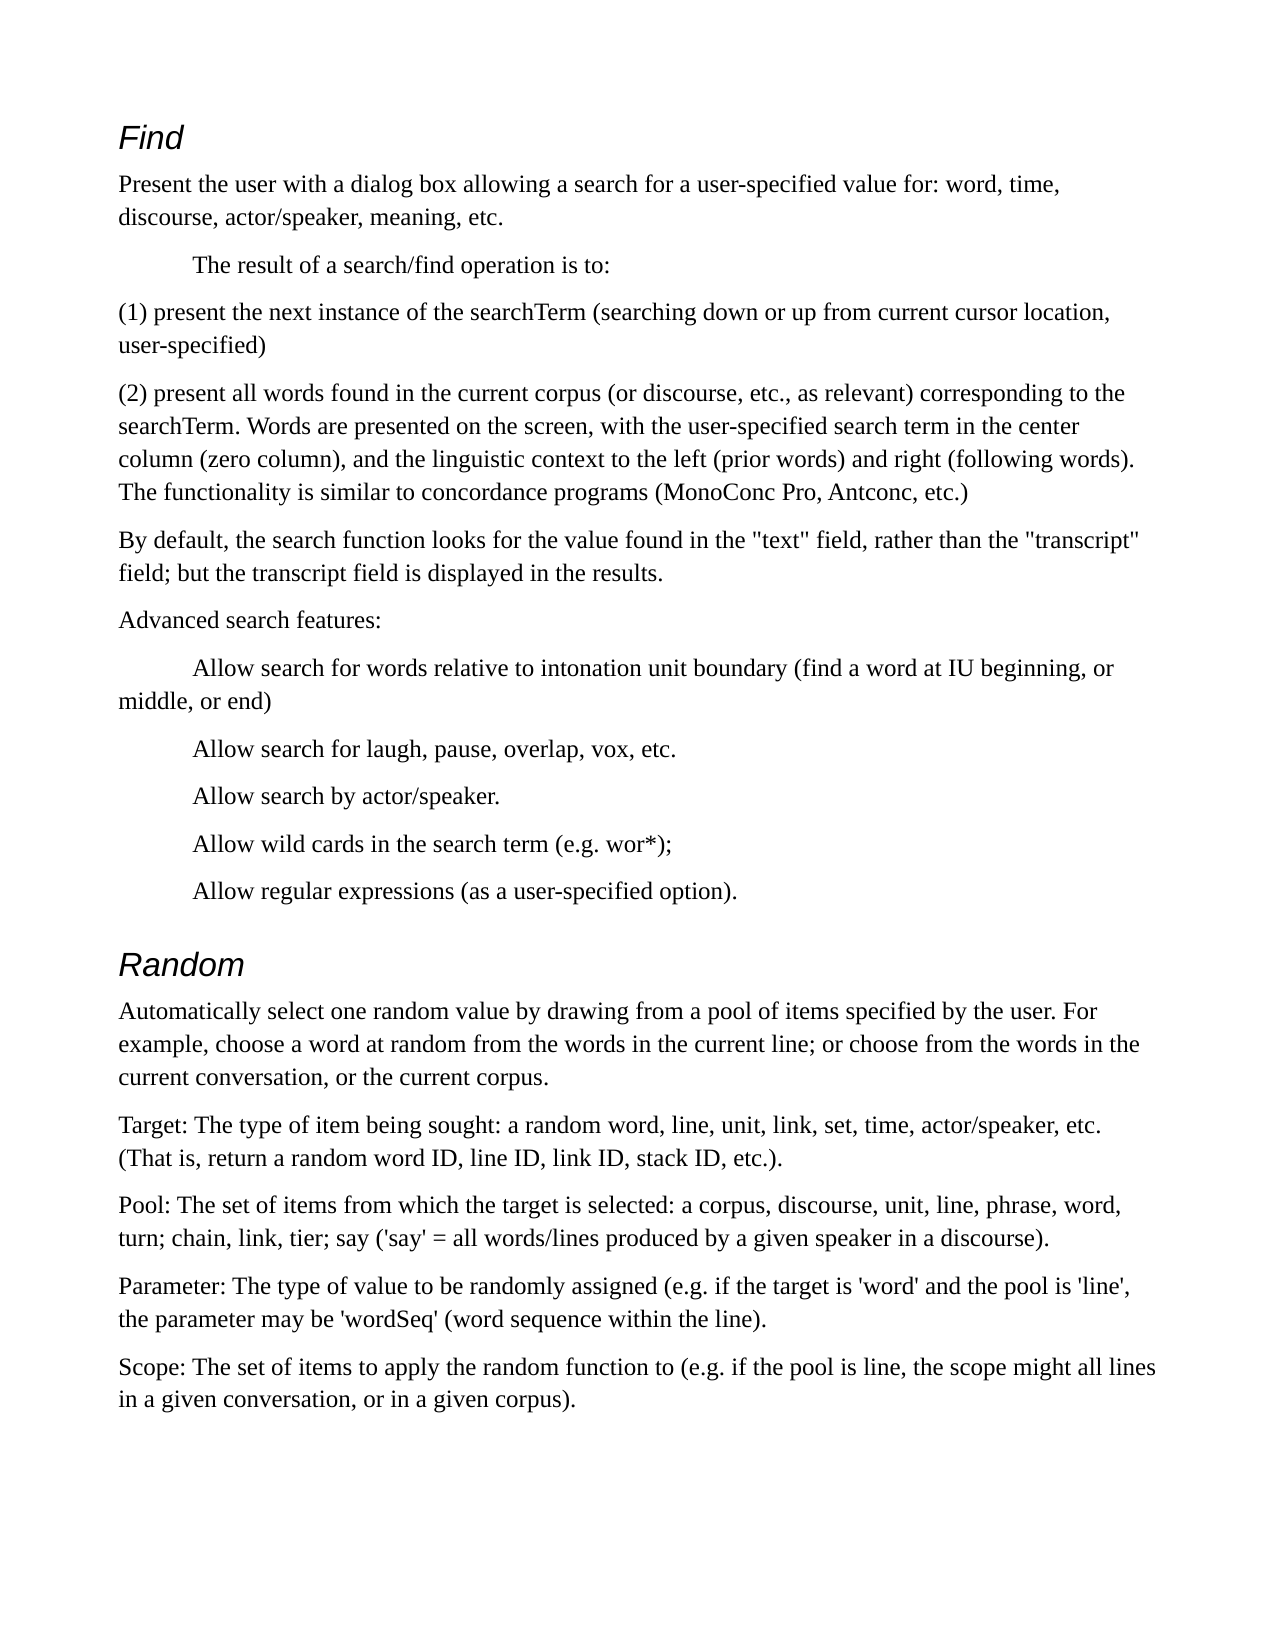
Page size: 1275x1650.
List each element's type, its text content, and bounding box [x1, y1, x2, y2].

text Allow search by actor/speaker. [118, 781, 1157, 810]
text Advanced search features: [118, 605, 1157, 634]
text (2) present all words found in the current corpus (or discourse, etc., as relevant) corresponding to the searchTerm. Words are presented on the screen, with the user-specified search term in the center column (zero column), and the linguistic context to the left (prior words) and right (following words). The functionality is similar to concordance programs (MonoConc Pro, Antconc, etc.) [118, 378, 1157, 506]
text Automatically select one random value by drawing from a pool of items specified by the user. For example, choose a word at random from the words in the current line; or choose from the words in the current conversation, or the current corpus. [118, 996, 1157, 1091]
text Allow wild cards in the search term (e.g. wor*); [118, 829, 1157, 858]
text Pool: The set of items from which the target is selected: a corpus, discourse, unit, line, phrase, word, turn; chain, link, tier; say ('say' = all words/lines produced by a given speaker in a discourse). [118, 1190, 1157, 1252]
text Scope: The set of items to apply the random function to (e.g. if the pool is line, the scope might all lines in a given conversation, or in a given corpus). [118, 1352, 1157, 1413]
subtitle Find [118, 118, 1157, 157]
text Allow regular expressions (as a user-specified option). [118, 876, 1157, 905]
text The result of a search/find operation is to: [118, 250, 1157, 279]
subtitle Random [118, 945, 1157, 983]
text (1) present the next instance of the searchTerm (searching down or up from current cursor location, user-specified) [118, 297, 1157, 359]
text By default, the search function looks for the value found in the "text" field, rather than the "transcript" field; but the transcript field is displayed in the results. [118, 525, 1157, 587]
text Parameter: The type of value to be randomly assigned (e.g. if the target is 'word' and the pool is 'line', the parameter may be 'wordSeq' (word sequence within the line). [118, 1271, 1157, 1333]
text Allow search for laugh, pause, overlap, vox, etc. [118, 734, 1157, 762]
text Target: The type of item being sought: a random word, line, unit, link, set, time, actor/speaker, etc. (That is, return a random word ID, line ID, link ID, stack ID, etc.). [118, 1110, 1157, 1171]
text Present the user with a dialog box allowing a search for a user-specified value for: word, time, discourse, actor/speaker, meaning, etc. [118, 169, 1157, 231]
text Allow search for words relative to intonation unit boundary (find a word at IU beginning, or middle, or end) [118, 653, 1157, 715]
